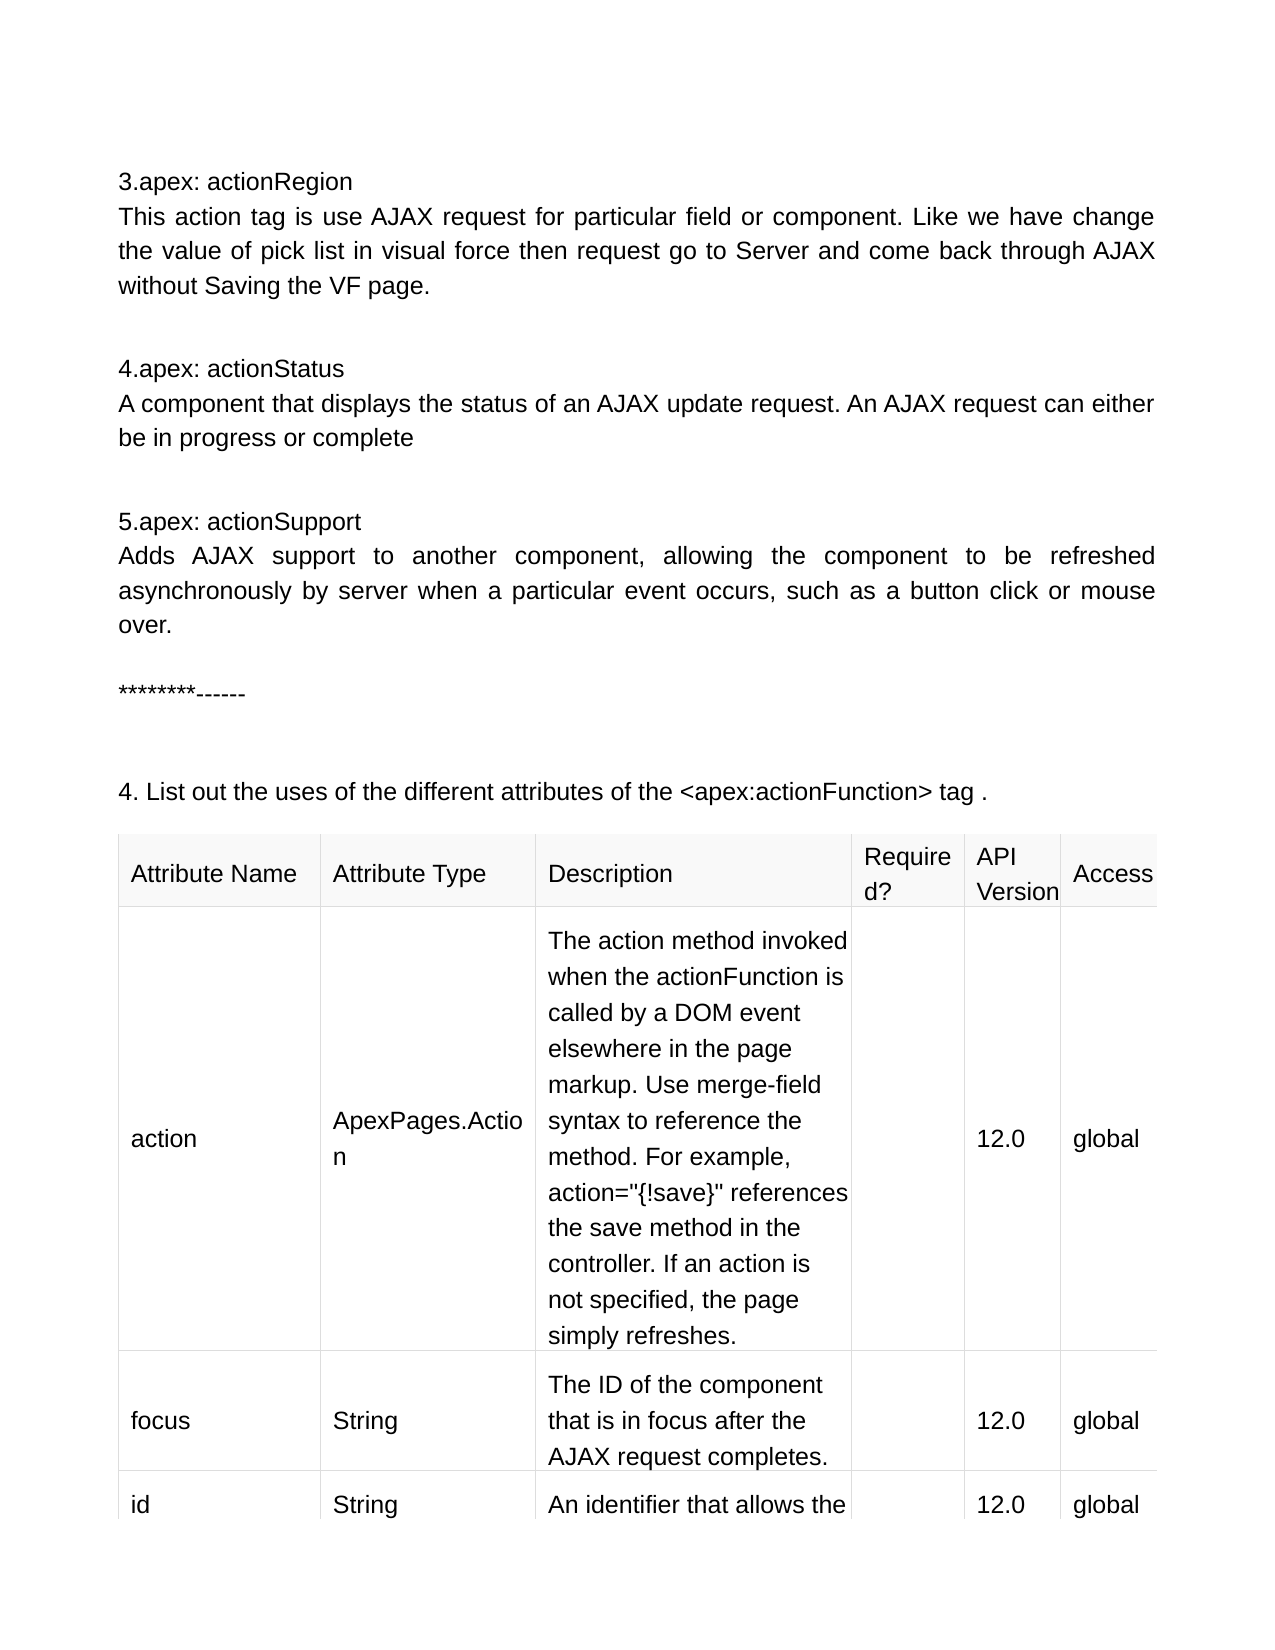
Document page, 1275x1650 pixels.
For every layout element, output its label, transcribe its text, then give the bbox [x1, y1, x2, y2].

table_cell The ID of the component that is in focus after the AJAX request completes. [536, 1351, 851, 1470]
table_cell global [1061, 907, 1157, 1350]
list apex: actionSupport [118, 507, 1157, 535]
table_cell [852, 1471, 964, 1519]
text A component that displays the status of an AJAX update request. An AJAX request can either be in progress or complete [118, 389, 1157, 452]
table_cell ApexPages.Action [321, 907, 535, 1350]
table_header Access [1061, 834, 1157, 906]
table_header Required? [852, 834, 964, 906]
table_header Attribute Name [119, 834, 320, 906]
table_cell global [1061, 1351, 1157, 1470]
text ********------ [118, 679, 1157, 708]
table_header API Version [965, 834, 1060, 906]
table_cell String [321, 1471, 535, 1519]
text 4. List out the uses of the different attributes of the <apex:actionFunction> tag . [118, 777, 1157, 806]
table_cell 12.0 [965, 907, 1060, 1350]
table_cell The action method invoked when the actionFunction is called by a DOM event elsewhere in the page markup. Use merge-field syntax to reference the method. For example, action="{!save}" references the save method in the controller. If an action is not specified, the page simply refreshes. [536, 907, 851, 1350]
table_cell id [119, 1471, 320, 1519]
table_cell action [119, 907, 320, 1350]
table_cell 12.0 [965, 1471, 1060, 1519]
list apex: actionStatus [118, 354, 1157, 383]
table_header Attribute Type [321, 834, 535, 906]
text Adds AJAX support to another component, allowing the component to be refreshed asynchronously by server when a particular event occurs, such as a button click or mouse over. [118, 541, 1157, 639]
table_cell [852, 907, 964, 1350]
table_cell 12.0 [965, 1351, 1060, 1470]
table_cell global [1061, 1471, 1157, 1519]
table_cell An identifier that allows the [536, 1471, 851, 1519]
table_header Description [536, 834, 851, 906]
table_cell focus [119, 1351, 320, 1470]
table_cell [852, 1351, 964, 1470]
list apex: actionRegion [118, 167, 1157, 196]
text This action tag is use AJAX request for particular field or component. Like we have change the value of pick list in visual force then request go to Server and come back through AJAX without Saving the VF page. [118, 202, 1157, 299]
table_cell String [321, 1351, 535, 1470]
